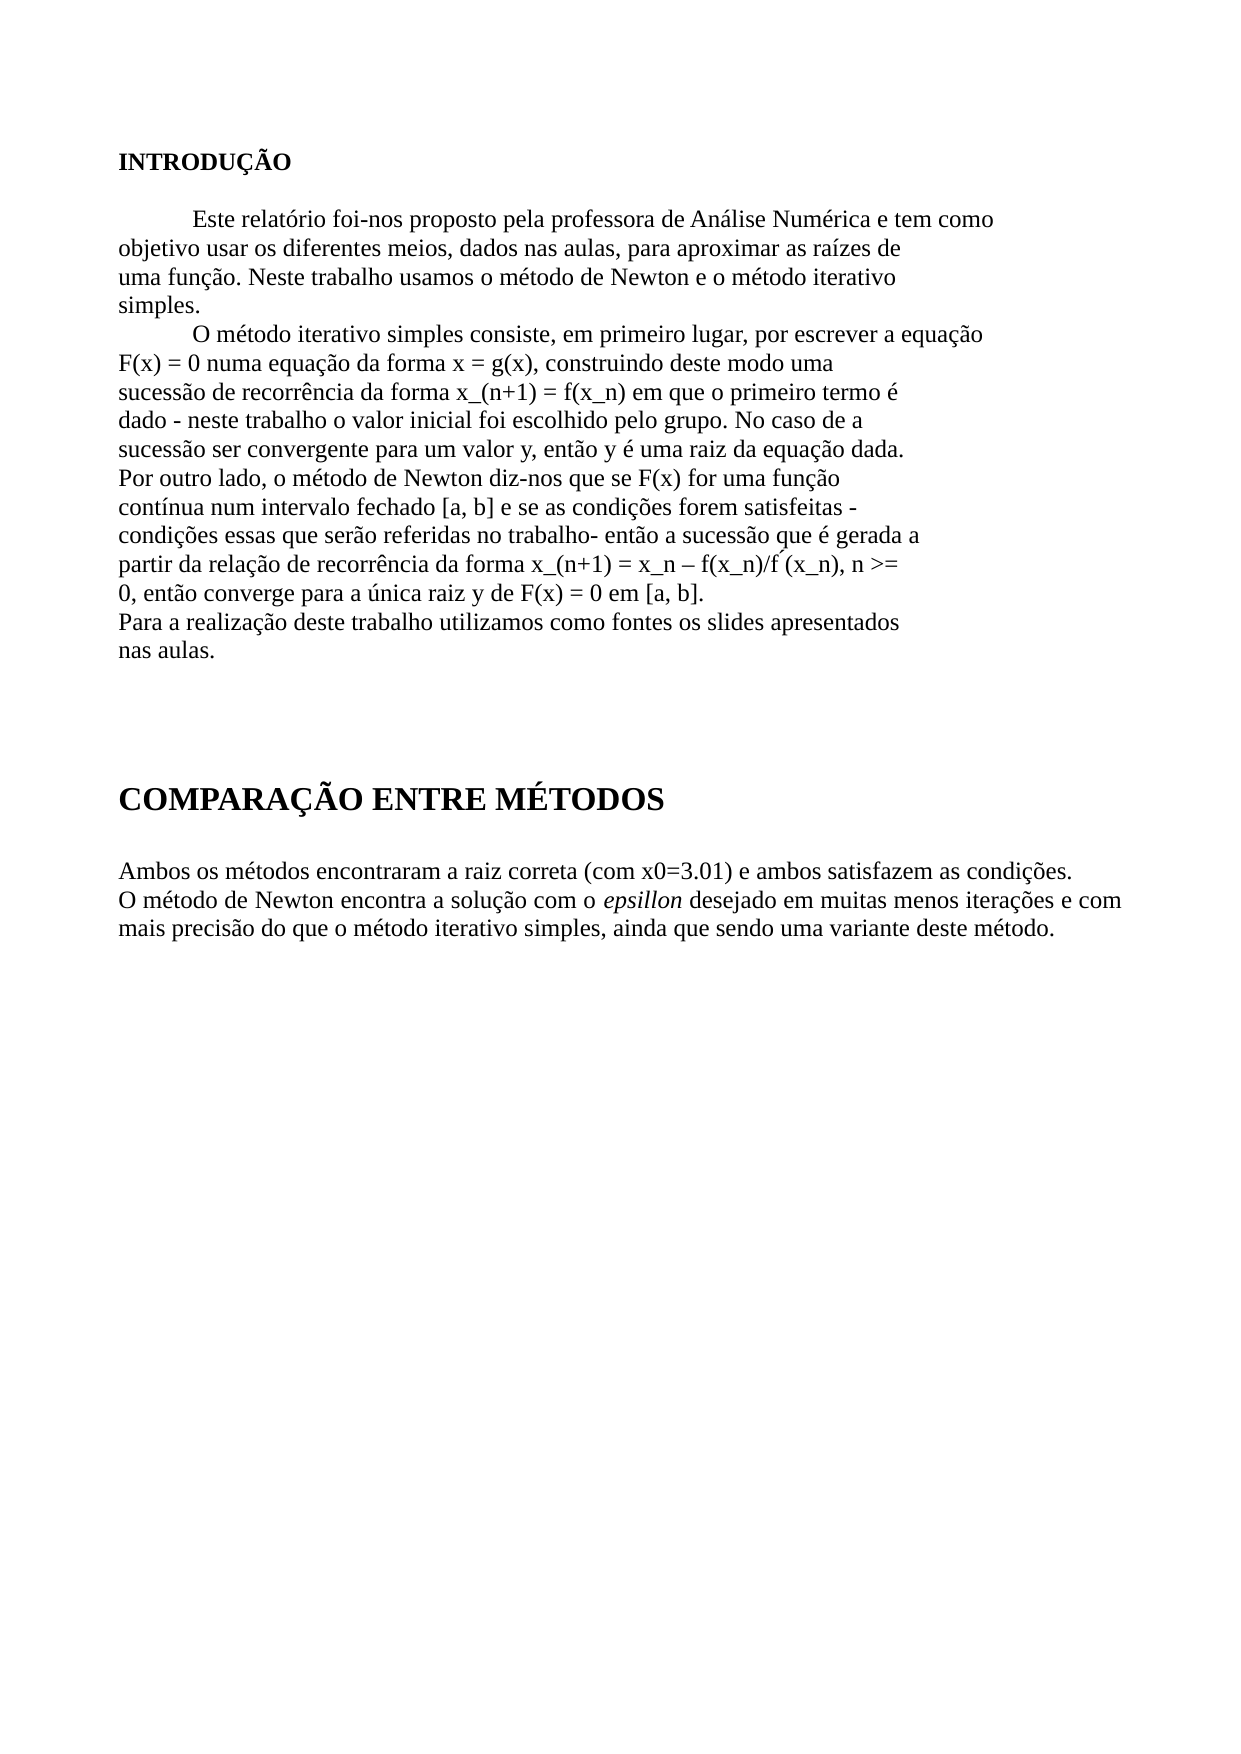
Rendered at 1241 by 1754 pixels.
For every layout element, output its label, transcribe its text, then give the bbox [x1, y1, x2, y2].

text uma função. Neste trabalho usamos o método de Newton e o método iterativo [118, 262, 1122, 291]
text INTRODUÇÃO [118, 147, 1122, 176]
text dado - neste trabalho o valor inicial foi escolhido pelo grupo. No caso de a [118, 406, 1122, 434]
text contínua num intervalo fechado [a, b] e se as condições forem satisfeitas - [118, 492, 1122, 521]
text Por outro lado, o método de Newton diz-nos que se F(x) for uma função [118, 463, 1122, 492]
text 0, então converge para a única raiz y de F(x) = 0 em [a, b]. [118, 578, 1122, 607]
text Este relatório foi-nos proposto pela professora de Análise Numérica e tem como [118, 204, 1122, 233]
text F(x) = 0 numa equação da forma x = g(x), construindo deste modo uma [118, 348, 1122, 377]
text Ambos os métodos encontraram a raiz correta (com x0=3.01) e ambos satisfazem as condições. [118, 856, 1122, 885]
text O método de Newton encontra a solução com o epsillon desejado em muitas menos iterações e com mais precisão do que o método iterativo simples, ainda que sendo uma variante deste método. [118, 885, 1122, 942]
text objetivo usar os diferentes meios, dados nas aulas, para aproximar as raízes de [118, 233, 1122, 262]
text nas aulas. [118, 636, 1122, 664]
text partir da relação de recorrência da forma x_(n+1) = x_n – f(x_n)/f ́(x_n), n >= [118, 549, 1122, 578]
text O método iterativo simples consiste, em primeiro lugar, por escrever a equação [118, 319, 1122, 348]
text condições essas que serão referidas no trabalho- então a sucessão que é gerada a [118, 521, 1122, 549]
text COMPARAÇÃO ENTRE MÉTODOS [118, 779, 1122, 818]
text Para a realização deste trabalho utilizamos como fontes os slides apresentados [118, 607, 1122, 636]
text simples. [118, 291, 1122, 319]
text sucessão de recorrência da forma x_(n+1) = f(x_n) em que o primeiro termo é [118, 377, 1122, 406]
text sucessão ser convergente para um valor y, então y é uma raiz da equação dada. [118, 434, 1122, 463]
